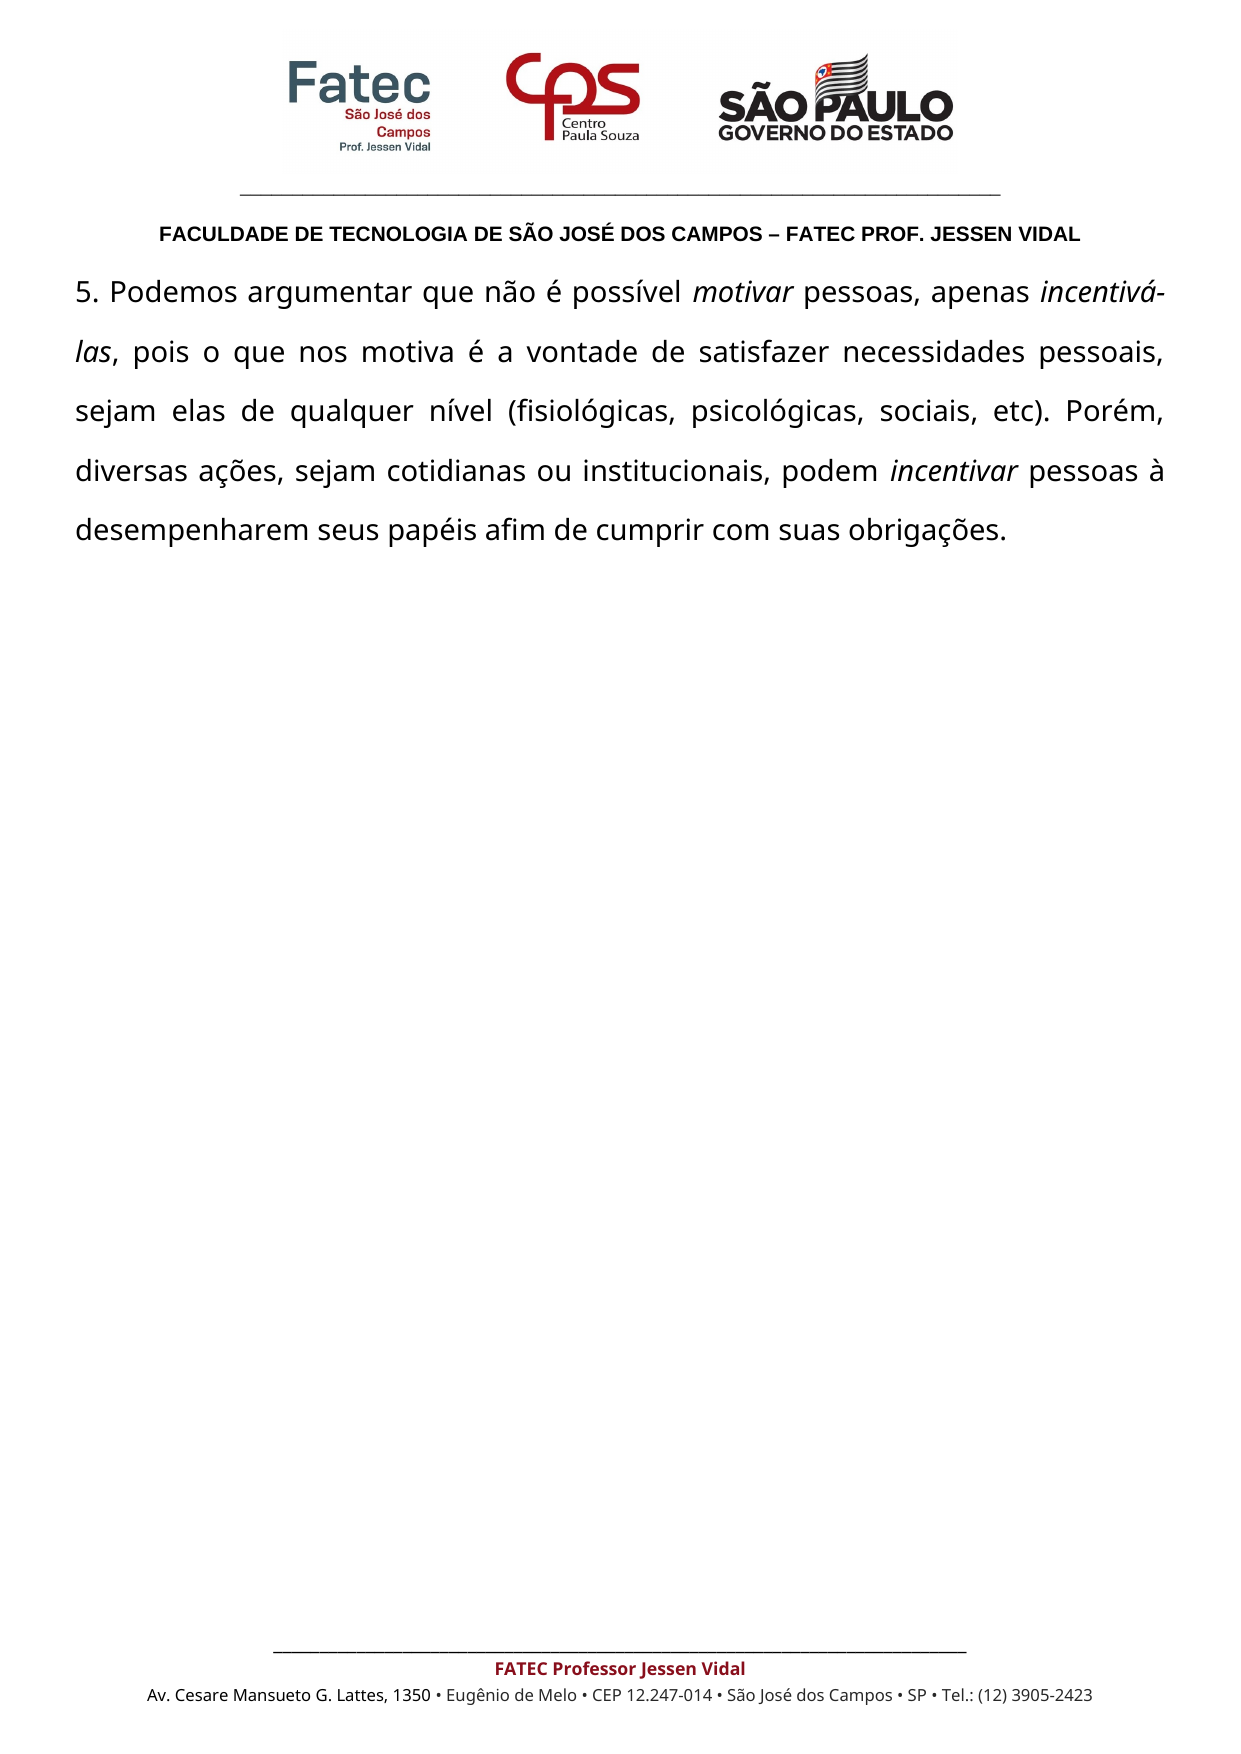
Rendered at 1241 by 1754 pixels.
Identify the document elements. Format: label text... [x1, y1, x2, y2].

picture [281, 29, 959, 174]
text 5. Podemos argumentar que não é possível motivar pessoas, apenas incentivá-las, pois o que nos motiva é a vontade de satisfazer necessidades pessoais, sejam elas de qualquer nível (fisiológicas, psicológicas, sociais, etc). Porém, diversas ações, sejam cotidianas ou institucionais, podem incentivar pessoas à desempenharem seus papéis afim de cumprir com suas obrigações. [75, 272, 1165, 549]
